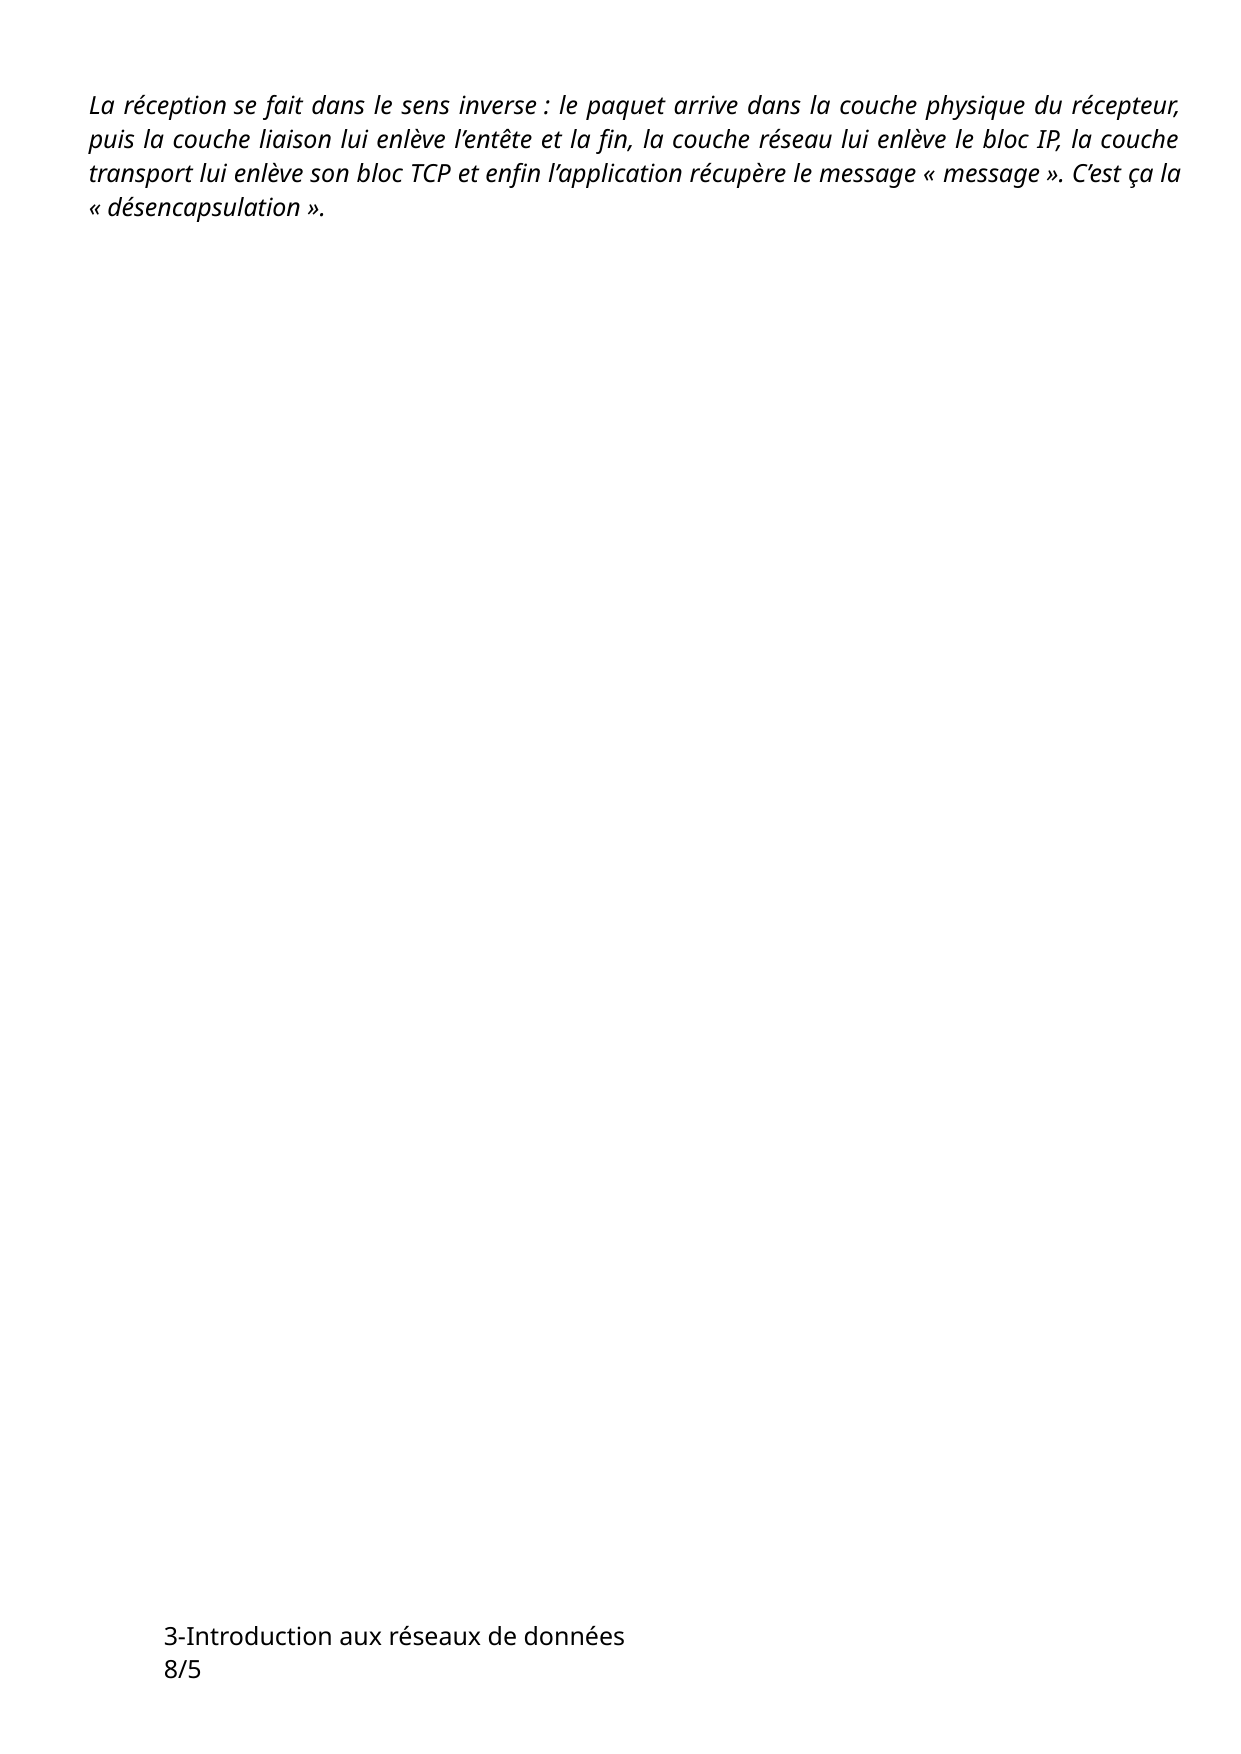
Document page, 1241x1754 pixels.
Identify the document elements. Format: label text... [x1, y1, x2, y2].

text La réception se fait dans le sens inverse : le paquet arrive dans la couche physique du récepteur, puis la couche liaison lui enlève l’entête et la fin, la couche réseau lui enlève le bloc IP, la couche transport lui enlève son bloc TCP et enfin l’application récupère le message « message ». C’est ça la « désencapsulation ». [88, 87, 1181, 224]
